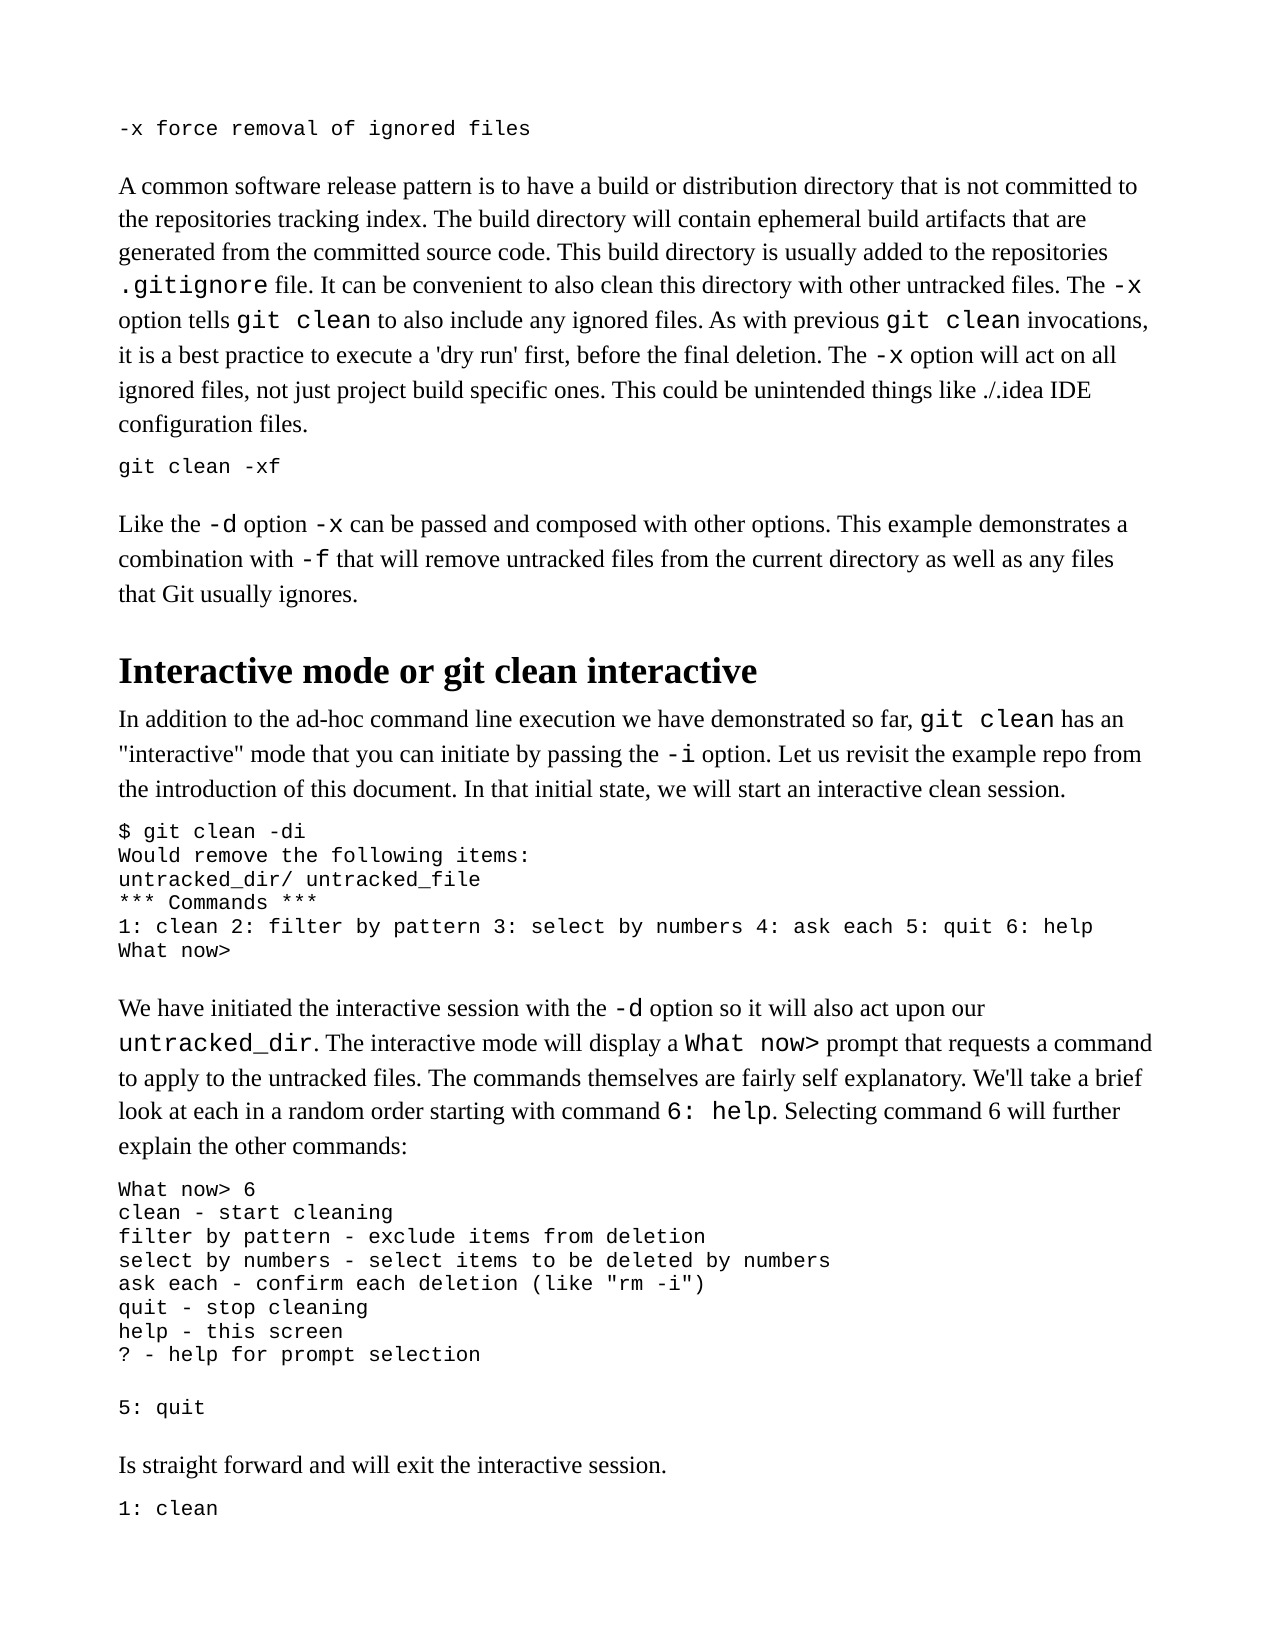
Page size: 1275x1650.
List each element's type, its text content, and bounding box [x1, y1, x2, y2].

text filter by pattern - exclude items from deletion [118, 1226, 1157, 1250]
text 1: clean [118, 1498, 1157, 1522]
text What now> [118, 940, 1157, 963]
text Is straight forward and will exit the interactive session. [118, 1451, 1157, 1479]
text ask each - confirm each deletion (like "rm -i") [118, 1273, 1157, 1297]
text A common software release pattern is to have a build or distribution directory that is not committed to the repositories tracking index. The build directory will contain ephemeral build artifacts that are generated from the committed source code. This build directory is usually added to the repositories .gitignore file. It can be convenient to also clean this directory with other untracked files. The -x option tells git clean to also include any ignored files. As with previous git clean invocations, it is a best practice to execute a 'dry run' first, before the final deletion. The -x option will act on all ignored files, not just project build specific ones. This could be unintended things like ./.idea IDE configuration files. [118, 171, 1157, 437]
text help - this screen [118, 1321, 1157, 1344]
text What now> 6 [118, 1179, 1157, 1202]
text -x force removal of ignored files [118, 118, 1157, 142]
text 5: quit [118, 1397, 1157, 1421]
text quit - stop cleaning [118, 1297, 1157, 1321]
text git clean -xf [118, 456, 1157, 480]
text select by numbers - select items to be deleted by numbers [118, 1250, 1157, 1273]
text In addition to the ad-hoc command line execution we have demonstrated so far, git clean has an "interactive" mode that you can initiate by passing the -i option. Let us revisit the example repo from the introduction of this document. In that initial state, we will start an interactive clean session. [118, 704, 1157, 803]
text ? - help for prompt selection [118, 1344, 1157, 1368]
text Would remove the following items: [118, 845, 1157, 869]
subtitle Interactive mode or git clean interactive [118, 648, 1157, 691]
text We have initiated the interactive session with the -d option so it will also act upon our untracked_dir. The interactive mode will display a What now> prompt that requests a command to apply to the untracked files. The commands themselves are fairly self explanatory. We'll take a brief look at each in a random order starting with command 6: help. Selecting command 6 will further explain the other commands: [118, 993, 1157, 1160]
text clean - start cleaning [118, 1202, 1157, 1226]
text untracked_dir/ untracked_file [118, 869, 1157, 892]
text *** Commands *** [118, 892, 1157, 916]
text $ git clean -di [118, 821, 1157, 845]
text 1: clean 2: filter by pattern 3: select by numbers 4: ask each 5: quit 6: help [118, 916, 1157, 940]
text Like the -d option -x can be passed and composed with other options. This example demonstrates a combination with -f that will remove untracked files from the current directory as well as any files that Git usually ignores. [118, 509, 1157, 608]
